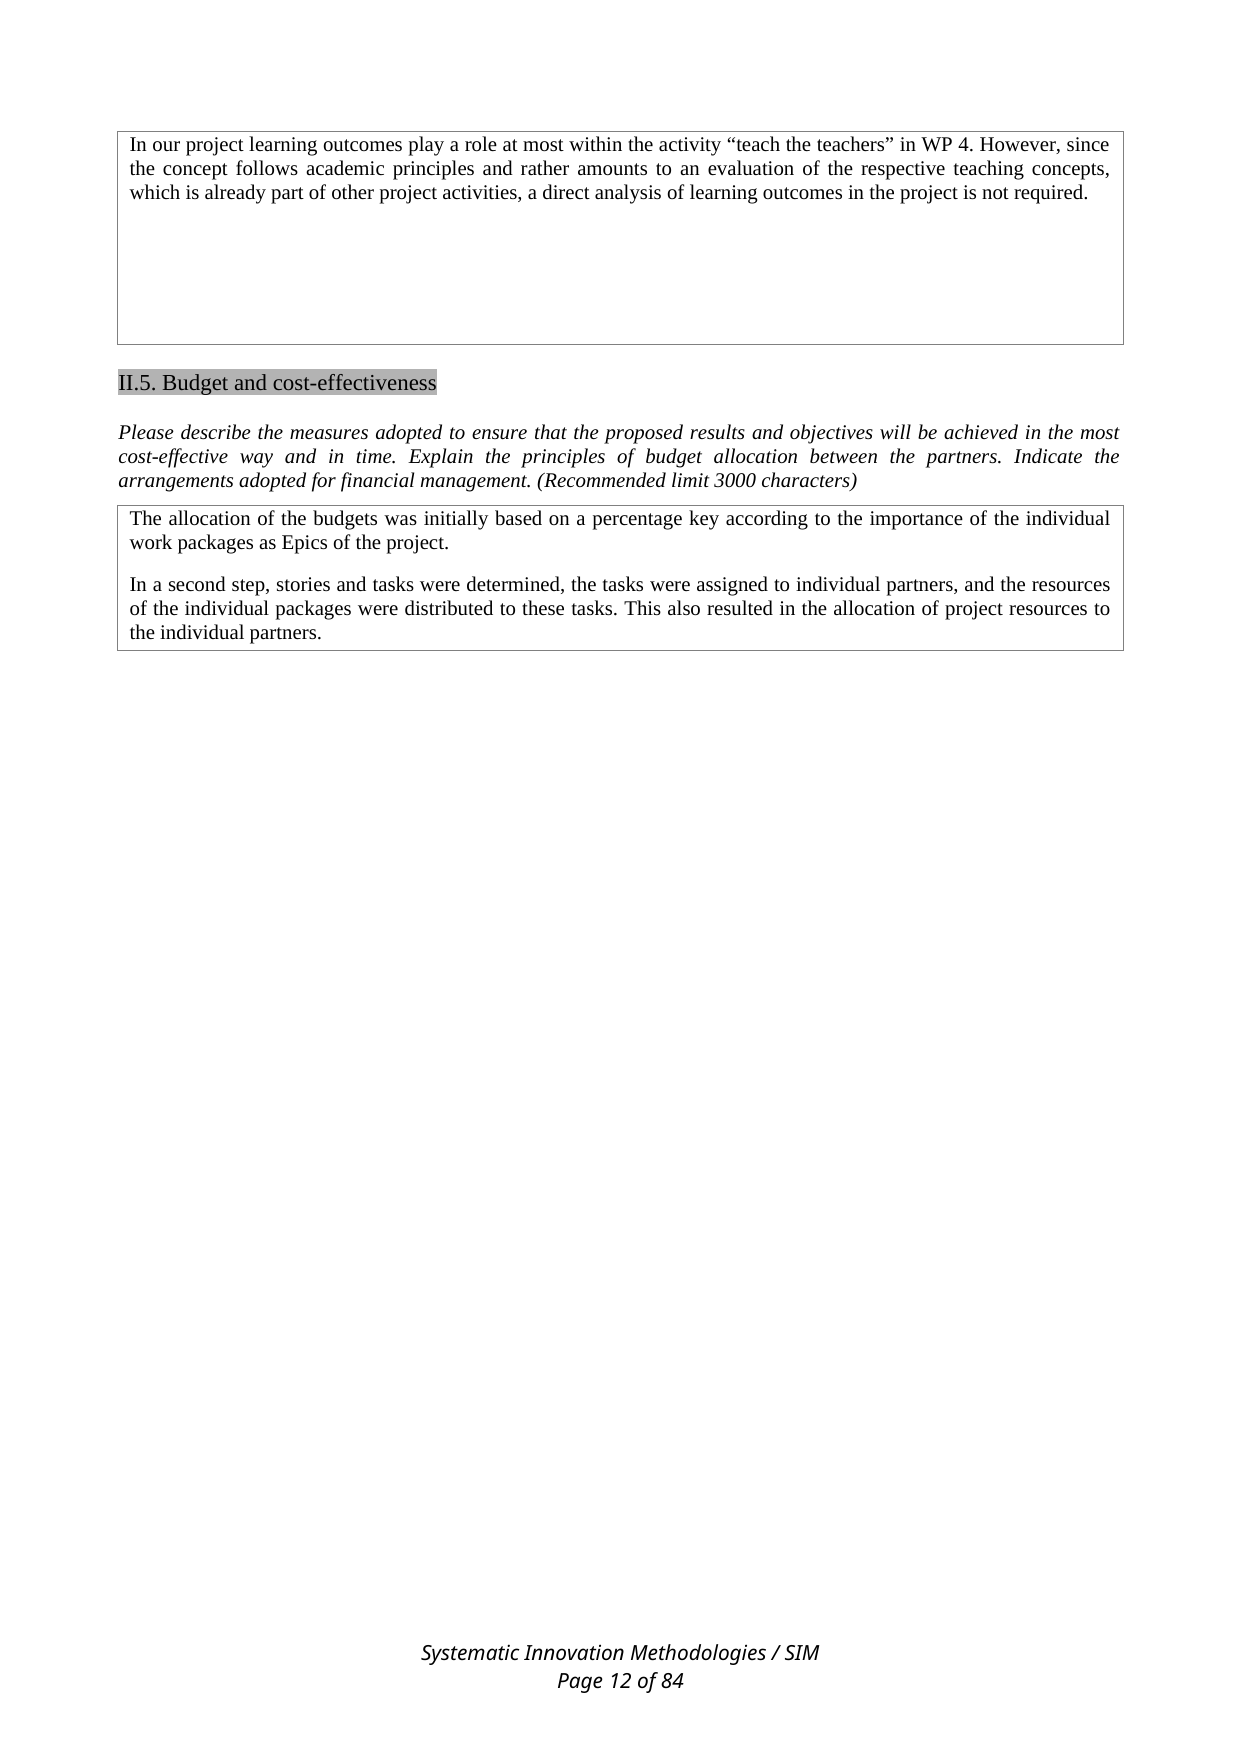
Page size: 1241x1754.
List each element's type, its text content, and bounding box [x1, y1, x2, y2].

table_header In our project learning outcomes play a role at most within the activity “teach the teachers” in WP 4. However, since the concept follows academic principles and rather amounts to an evaluation of the respective teaching concepts, which is already part of other project activities, a direct analysis of learning outcomes in the project is not required. [118, 132, 1123, 343]
text Please describe the measures adopted to ensure that the proposed results and objectives will be achieved in the most cost-effective way and in time. Explain the principles of budget allocation between the partners. Indicate the arrangements adopted for financial management. (Recommended limit 3000 characters) [118, 420, 1122, 492]
table_header The allocation of the budgets was initially based on a percentage key according to the importance of the individual work packages as Epics of the project. In a second step, stories and tasks were determined, the tasks were assigned to individual partners, and the resources of the individual packages were distributed to these tasks. This also resulted in the allocation of project resources to the individual partners. [118, 506, 1123, 650]
text II.5. Budget and cost-effectiveness [437, 369, 1122, 395]
